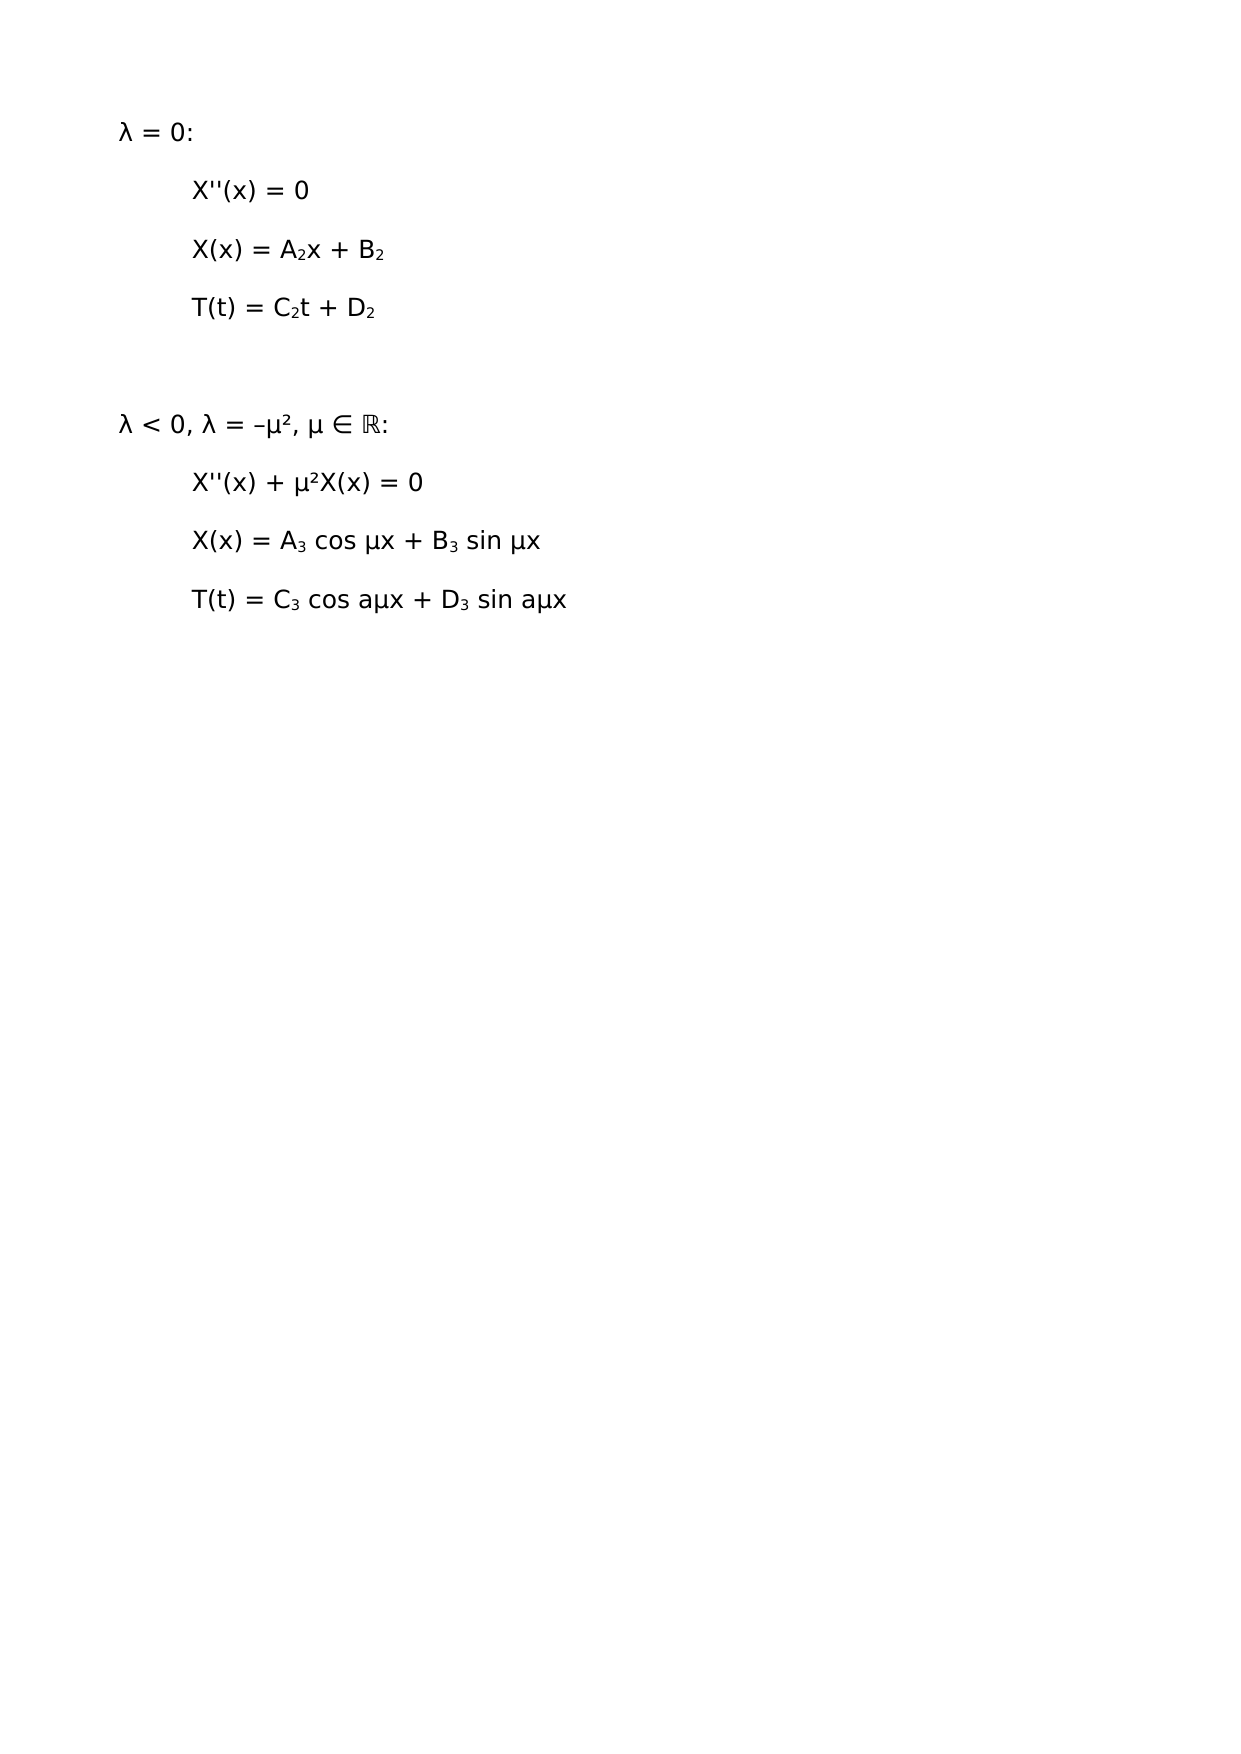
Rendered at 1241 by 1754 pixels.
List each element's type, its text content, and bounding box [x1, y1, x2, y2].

text T(t) = C2t + D2 [118, 293, 1122, 322]
text T(t) = C3 cos aµx + D3 sin aµx [118, 585, 1122, 614]
text X''(x) + µ²X(x) = 0 [118, 468, 1122, 497]
text X''(x) = 0 [118, 176, 1122, 206]
text X(x) = A2x + B2 [118, 235, 1122, 264]
text λ = 0: [118, 118, 1122, 147]
text X(x) = A3 cos µx + B3 sin µx [118, 526, 1122, 556]
text λ < 0, λ = –µ², µ ∈ ℝ: [118, 410, 1122, 439]
